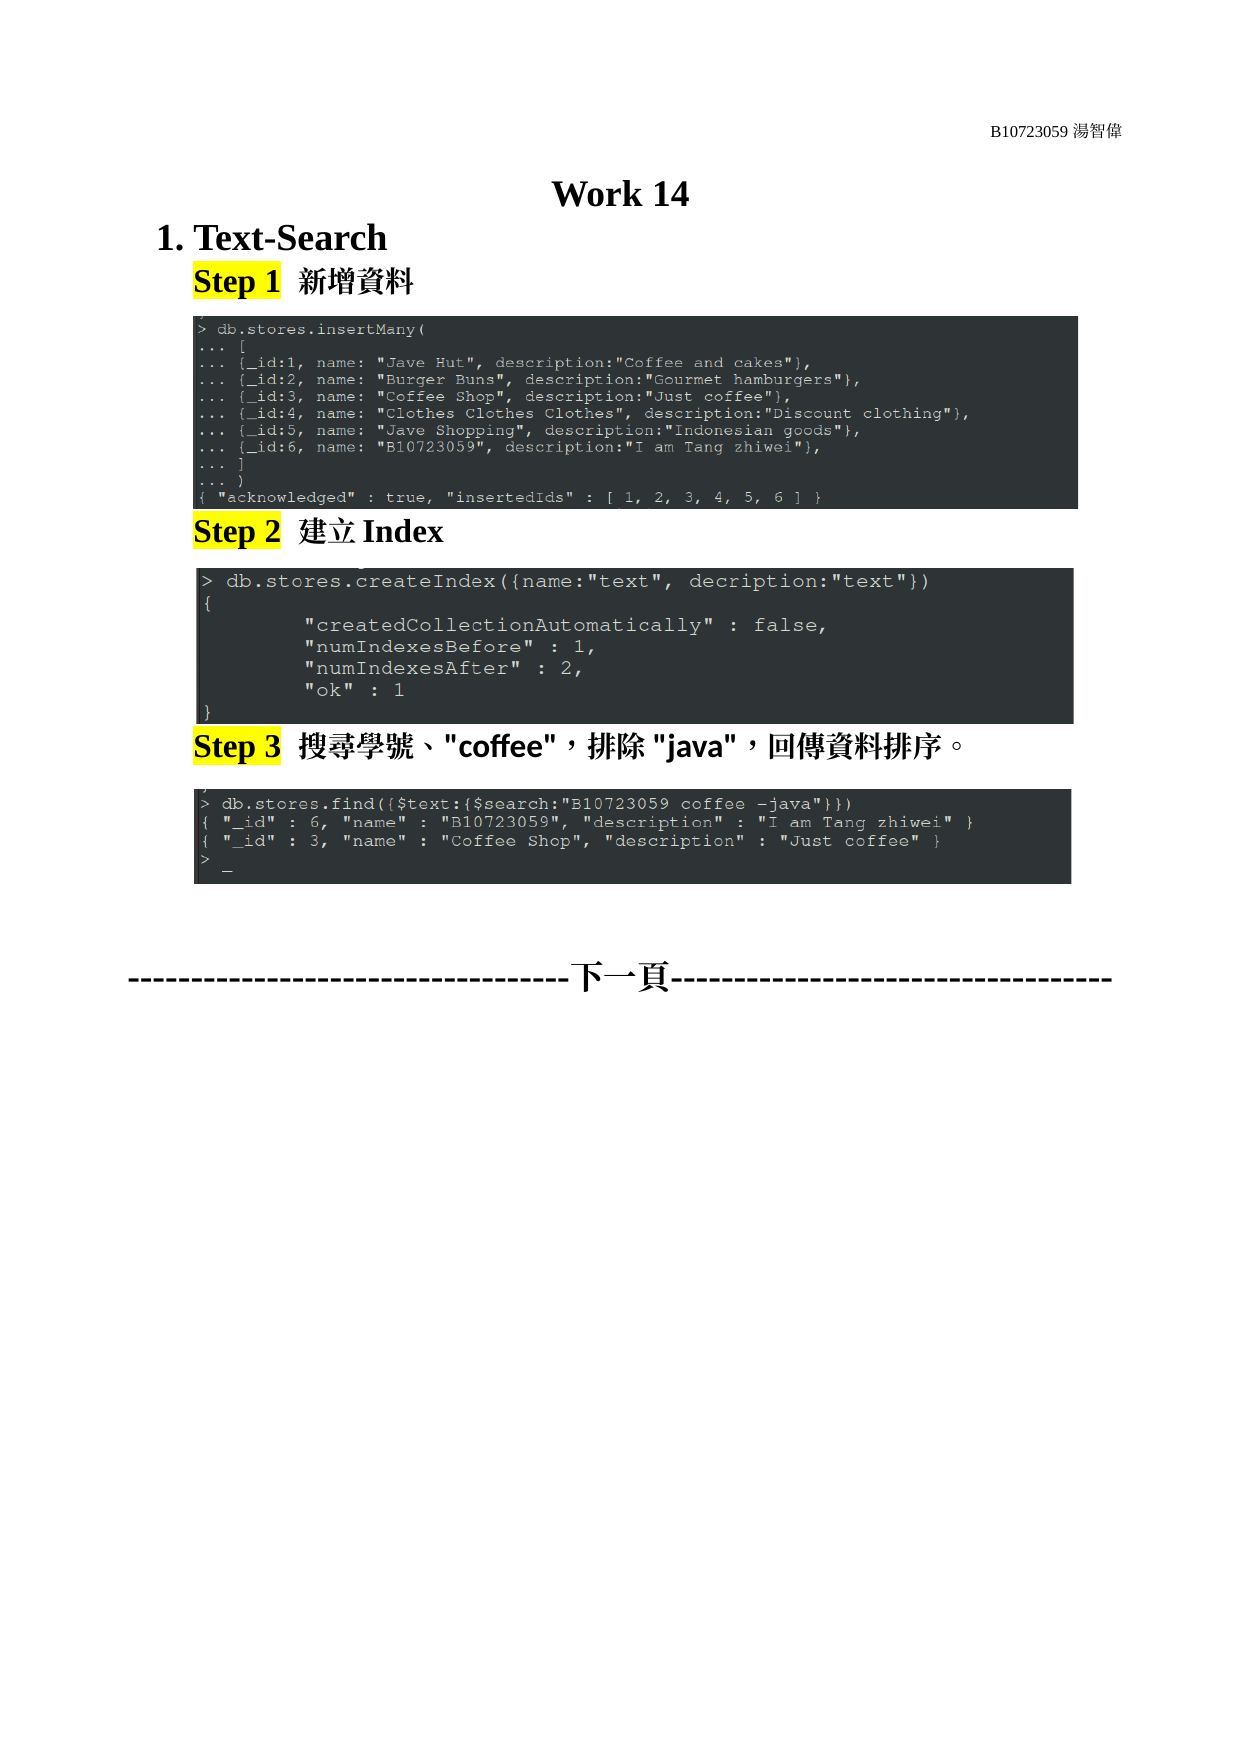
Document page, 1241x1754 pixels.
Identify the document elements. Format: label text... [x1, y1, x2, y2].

list Step 3 搜尋學號、"coffee"，排除 "java"，回傳資料排序。 [156, 551, 1122, 766]
list Text-Search [156, 215, 1122, 258]
picture [193, 352, 435, 509]
picture [196, 684, 312, 724]
list Step 1 新增資料 [156, 258, 1122, 300]
list Step 2 建立Index [156, 300, 1122, 551]
text Work 14 [118, 172, 1122, 215]
text -----------------------------------下一頁----------------------------------- [118, 951, 1122, 999]
